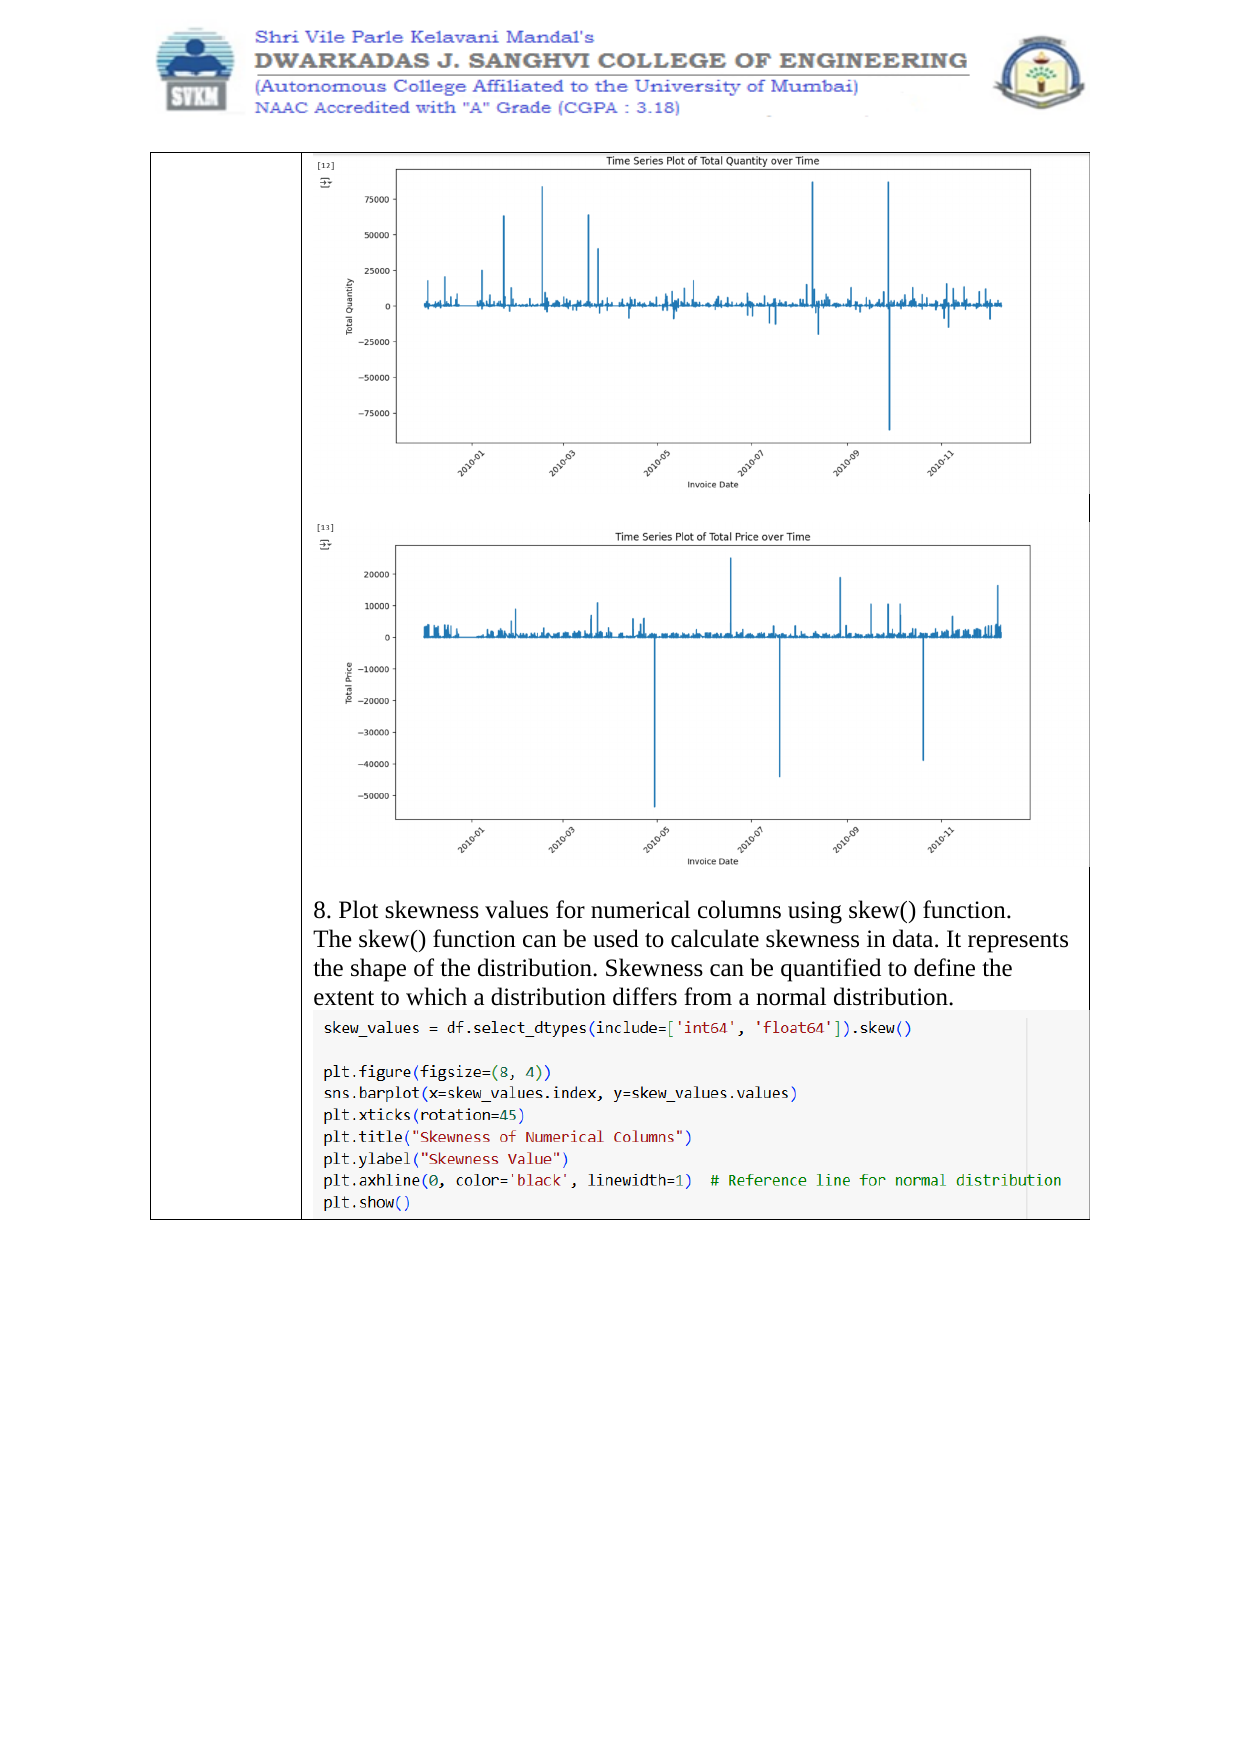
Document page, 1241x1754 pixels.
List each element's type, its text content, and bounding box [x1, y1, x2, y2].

table_cell 1. Load the Dataset for Visualization (Kaggle Retail Dataset for Data visualization) 2. Understand the dataset using methods like head, tail, describe, etc. 3. Find out and plot Null values in the dataset 4. Plot counts (Bar plots) for categorical variables 5. Plot Histograms or Density Plots For numerical column, histograms or density plots would help to visualize the distribution of data. This gives an idea of the data spread, central tendency, and skewness. 6. Boxplots- for visualizing the distribution of data in terms of quartiles. To identify outliers and compare distributions across different groups. 7. Time Series Plots: If your Data contains time series data, plot the time series and observe any trend. 8. Plot skewness values for numerical columns using skew() function. The skew() function can be used to calculate skewness in data. It represents the shape of the distribution. Skewness can be quantified to define the extent to which a distribution differs from a normal distribution. 9. Plot kurtosis values for numerical columns using kurt() function. The kurt() function can be used to calculate kurtosis in data. Kurtosis is the measure of thickness or heaviness of the distribution. It represents the height of the distribution. 10. Plot the corr() function using heatmap(): Perform on glue Dataset,l The corr() used to find the pairwise correlation of all columns in the dataframe. Missing values excluded in the calculation. Correlation uncovers the complex and unknown relationships between the variables in the dataset. The most common and default correlation coefficient is Pearson’s correlation coefficient. 11.factorplot():Seaborn is an amazing visualization library for statistical graphics plotting in Python. It provides beautiful default styles and color palettes to make statistical plots more attractive.This method returns the FacetGrid object with the plot on it for further tweaking. 12. Countplot(): Perform operation on tips.csv file from seaborn library 13 pairplot():This function helps you make a grid of plots where each row shares the same y-axis and each column shares the same x-axis. The plots on the diagonal (where the row and column are the same) show the distribution of just one variable. It is also possible to show a subset of variables or plot different variables on the rows and columns. 14. Kdeplot(): perform on Iris Dataset and geyser dataset 15. FacetGrid():This class maps a dataset onto multiple axes arrayed in a grid of rows and columns that correspond to levels of variables in the dataset. The plots it produces are often called “lattice”, “trellis”, or “small-multiple” graphics. [302, 153, 1089, 1219]
table_cell Implementation [151, 153, 301, 1219]
picture [313, 153, 1090, 494]
picture [313, 522, 1090, 867]
picture [150, 11, 1090, 125]
picture [313, 1010, 1090, 1219]
